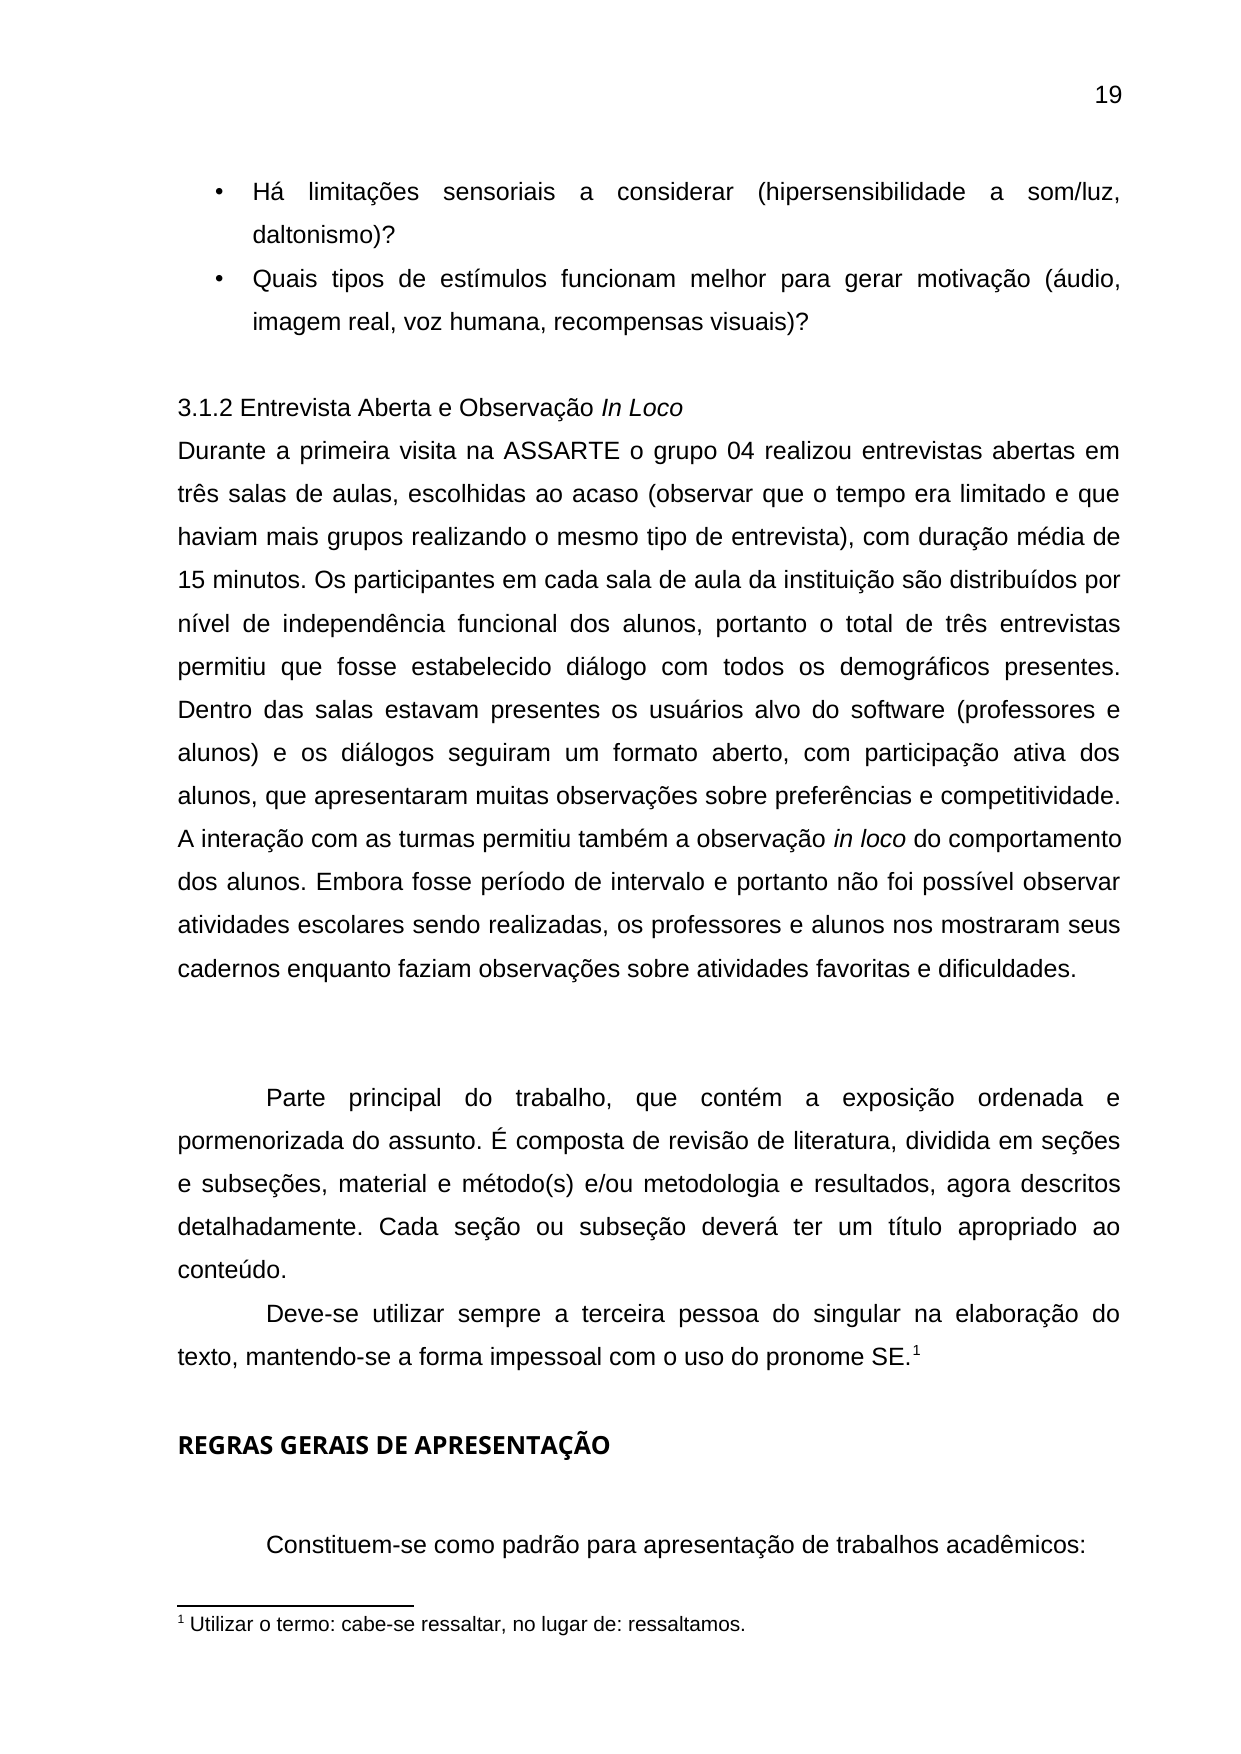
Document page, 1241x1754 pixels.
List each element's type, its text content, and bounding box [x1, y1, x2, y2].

list Quais tipos de estímulos funcionam melhor para gerar motivação (áudio, imagem real, voz humana, recompensas visuais)? [215, 263, 1122, 336]
text Durante a primeira visita na ASSARTE o grupo 04 realizou entrevistas abertas em três salas de aulas, escolhidas ao acaso (observar que o tempo era limitado e que haviam mais grupos realizando o mesmo tipo de entrevista), com duração média de 15 minutos. Os participantes em cada sala de aula da instituição são distribuídos por nível de independência funcional dos alunos, portanto o total de três entrevistas permitiu que fosse estabelecido diálogo com todos os demográficos presentes. Dentro das salas estavam presentes os usuários alvo do software (professores e alunos) e os diálogos seguiram um formato aberto, com participação ativa dos alunos, que apresentaram muitas observações sobre preferências e competitividade. A interação com as turmas permitiu também a observação in loco do comportamento dos alunos. Embora fosse período de intervalo e portanto não foi possível observar atividades escolares sendo realizadas, os professores e alunos nos mostraram seus cadernos enquanto faziam observações sobre atividades favoritas e dificuldades. [177, 436, 1122, 982]
text REGRAS GERAIS DE APRESENTAÇÃO [177, 1428, 1122, 1462]
text Constituem-se como padrão para apresentação de trabalhos acadêmicos: [177, 1530, 1122, 1559]
text Utilizar o termo: cabe-se ressaltar, no lugar de: ressaltamos. [177, 1612, 1122, 1636]
list Há limitações sensoriais a considerar (hipersensibilidade a som/luz, daltonismo)? [215, 177, 1122, 249]
text 3.1.2 Entrevista Aberta e Observação In Loco [177, 393, 1122, 422]
text Deve-se utilizar sempre a terceira pessoa do singular na elaboração do texto, mantendo-se a forma impessoal com o uso do pronome SE. [177, 1299, 1122, 1371]
text Parte principal do trabalho, que contém a exposição ordenada e pormenorizada do assunto. É composta de revisão de literatura, dividida em seções e subseções, material e método(s) e/ou metodologia e resultados, agora descritos detalhadamente. Cada seção ou subseção deverá ter um título apropriado ao conteúdo. [177, 1083, 1122, 1284]
